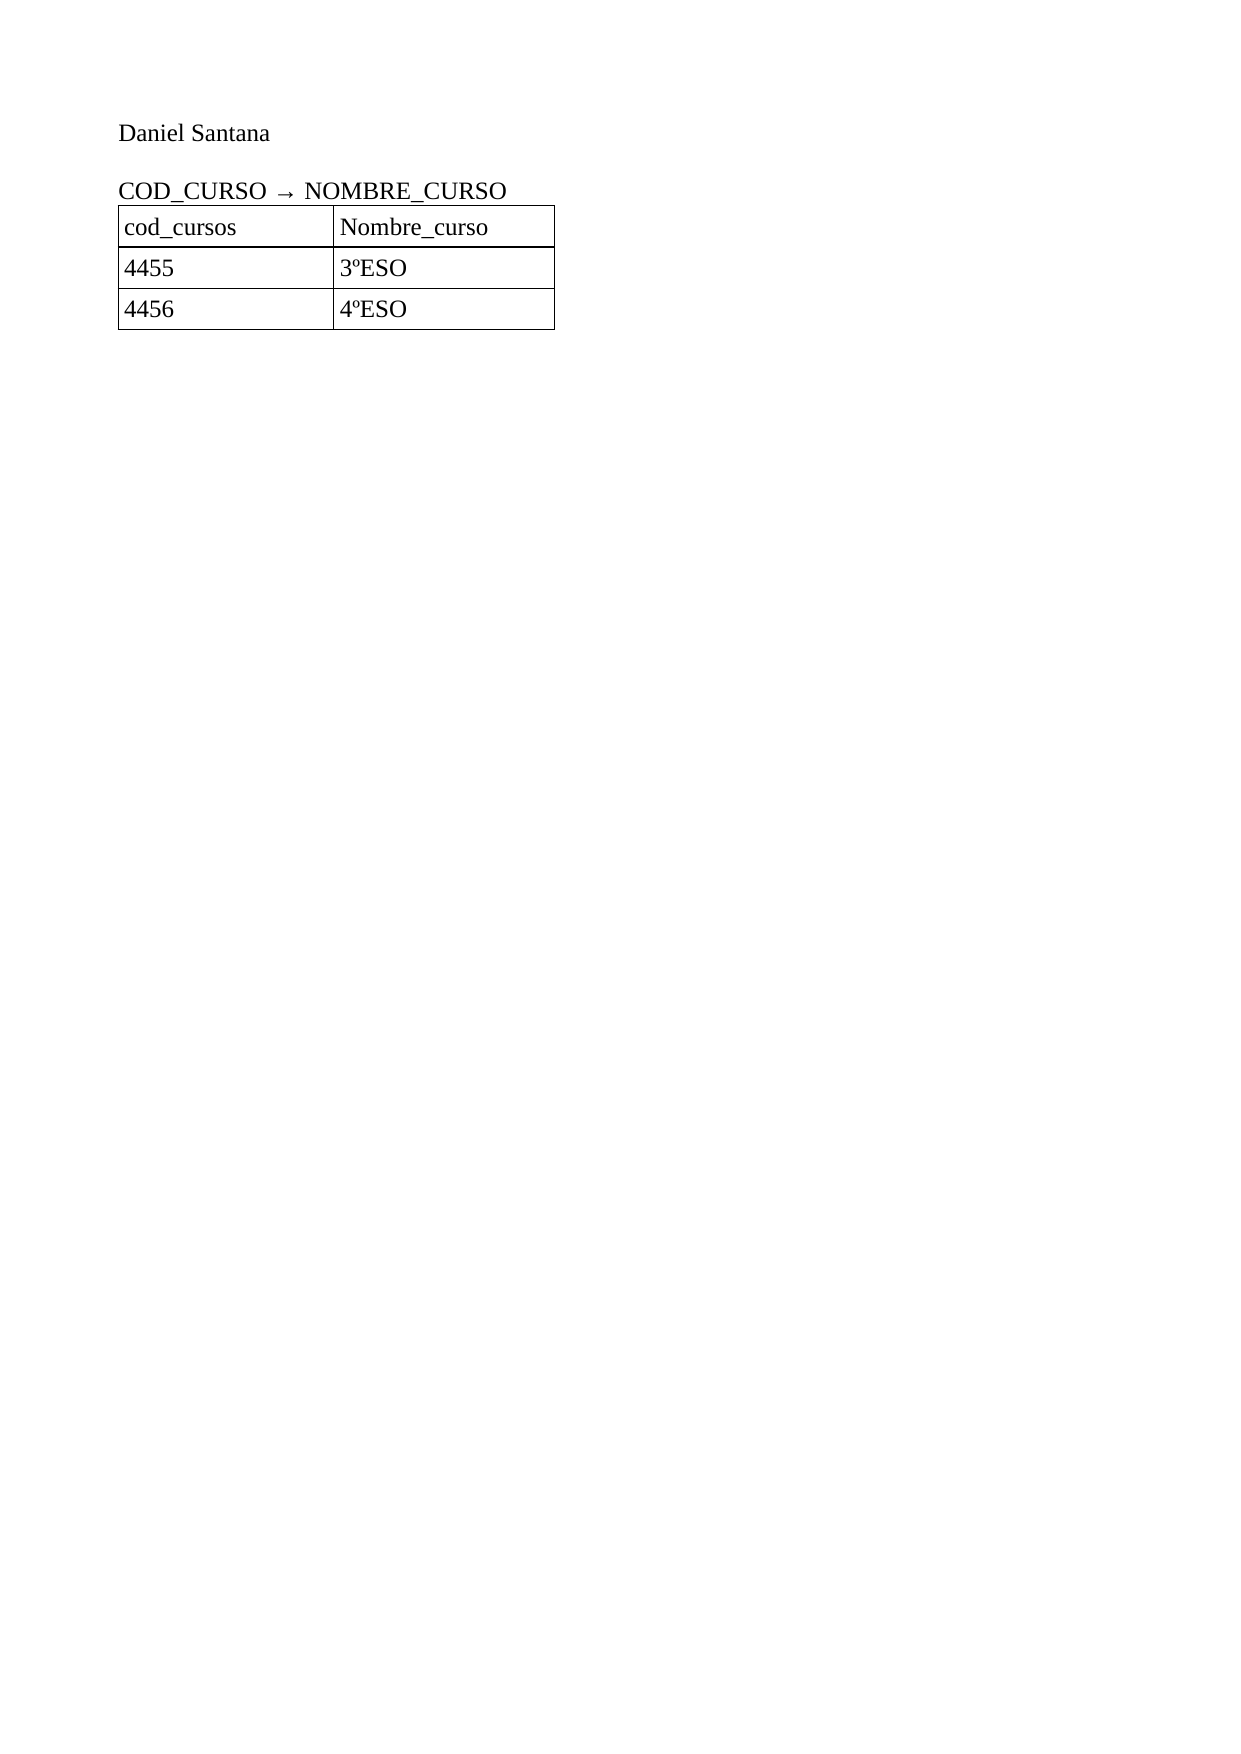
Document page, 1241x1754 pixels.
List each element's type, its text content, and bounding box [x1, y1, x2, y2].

table_cell 4456 [119, 289, 333, 329]
table_cell 3ºESO [334, 248, 554, 288]
table_cell 4455 [119, 248, 333, 288]
table_header cod_cursos [119, 206, 333, 246]
text COD_CURSO → NOMBRE_CURSO [118, 176, 1122, 205]
table_header Nombre_curso [334, 206, 554, 246]
table_cell 4ºESO [334, 289, 554, 329]
